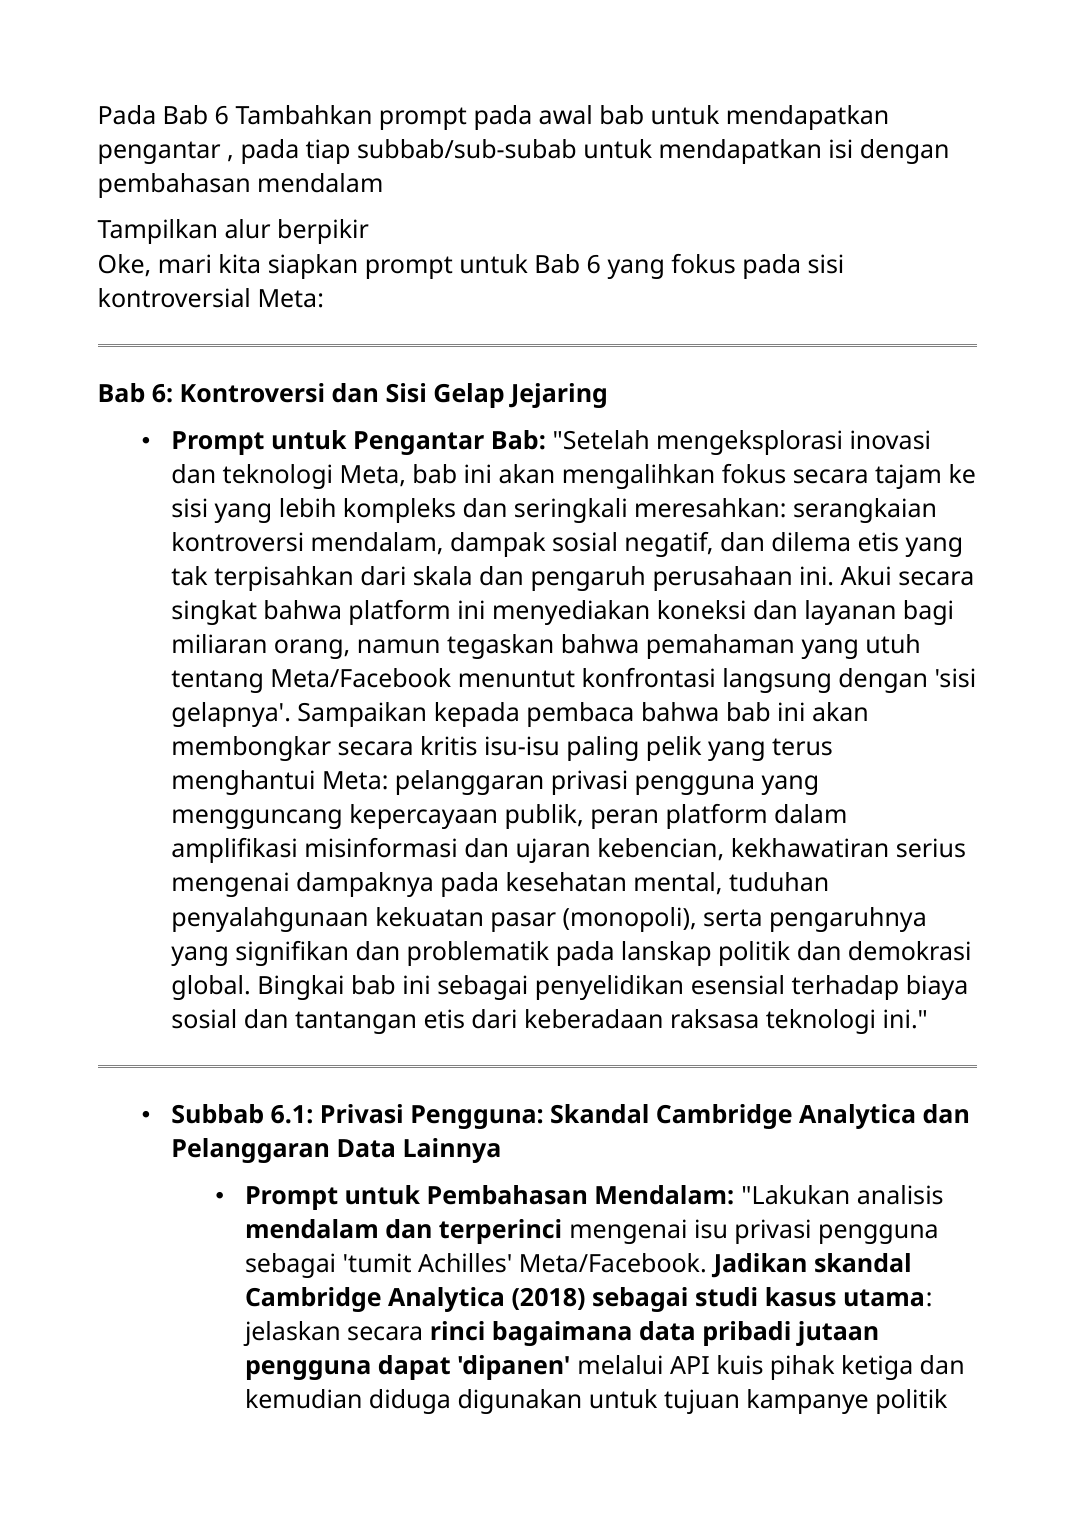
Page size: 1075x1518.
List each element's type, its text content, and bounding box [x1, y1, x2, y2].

list Prompt untuk Pengantar Bab: "Setelah mengeksplorasi inovasi dan teknologi Meta, bab ini akan mengalihkan fokus secara tajam ke sisi yang lebih kompleks dan seringkali meresahkan: serangkaian kontroversi mendalam, dampak sosial negatif, dan dilema etis yang tak terpisahkan dari skala dan pengaruh perusahaan ini. Akui secara singkat bahwa platform ini menyediakan koneksi dan layanan bagi miliaran orang, namun tegaskan bahwa pemahaman yang utuh tentang Meta/Facebook menuntut konfrontasi langsung dengan 'sisi gelapnya'. Sampaikan kepada pembaca bahwa bab ini akan membongkar secara kritis isu-isu paling pelik yang terus menghantui Meta: pelanggaran privasi pengguna yang mengguncang kepercayaan publik, peran platform dalam amplifikasi misinformasi dan ujaran kebencian, kekhawatiran serius mengenai dampaknya pada kesehatan mental, tuduhan penyalahgunaan kekuatan pasar (monopoli), serta pengaruhnya yang signifikan dan problematik pada lanskap politik dan demokrasi global. Bingkai bab ini sebagai penyelidikan esensial terhadap biaya sosial dan tantangan etis dari keberadaan raksasa teknologi ini." [142, 422, 977, 1035]
list Prompt untuk Pembahasan Mendalam: "Lakukan analisis mendalam dan terperinci mengenai isu privasi pengguna sebagai 'tumit Achilles' Meta/Facebook. Jadikan skandal Cambridge Analytica (2018) sebagai studi kasus utama: jelaskan secara rinci bagaimana data pribadi jutaan pengguna dapat 'dipanen' melalui API kuis pihak ketiga dan kemudian diduga digunakan untuk tujuan kampanye politik [215, 1177, 977, 1416]
list Subbab 6.1: Privasi Pengguna: Skandal Cambridge Analytica dan Pelanggaran Data Lainnya [142, 1097, 977, 1165]
text Bab 6: Kontroversi dan Sisi Gelap Jejaring [97, 376, 977, 410]
text Pada Bab 6 Tambahkan prompt pada awal bab untuk mendapatkan pengantar , pada tiap subbab/sub-subab untuk mendapatkan isi dengan pembahasan mendalam [97, 97, 977, 200]
text Oke, mari kita siapkan prompt untuk Bab 6 yang fokus pada sisi kontroversial Meta: [97, 246, 977, 314]
text Tampilkan alur berpikir [97, 212, 977, 246]
